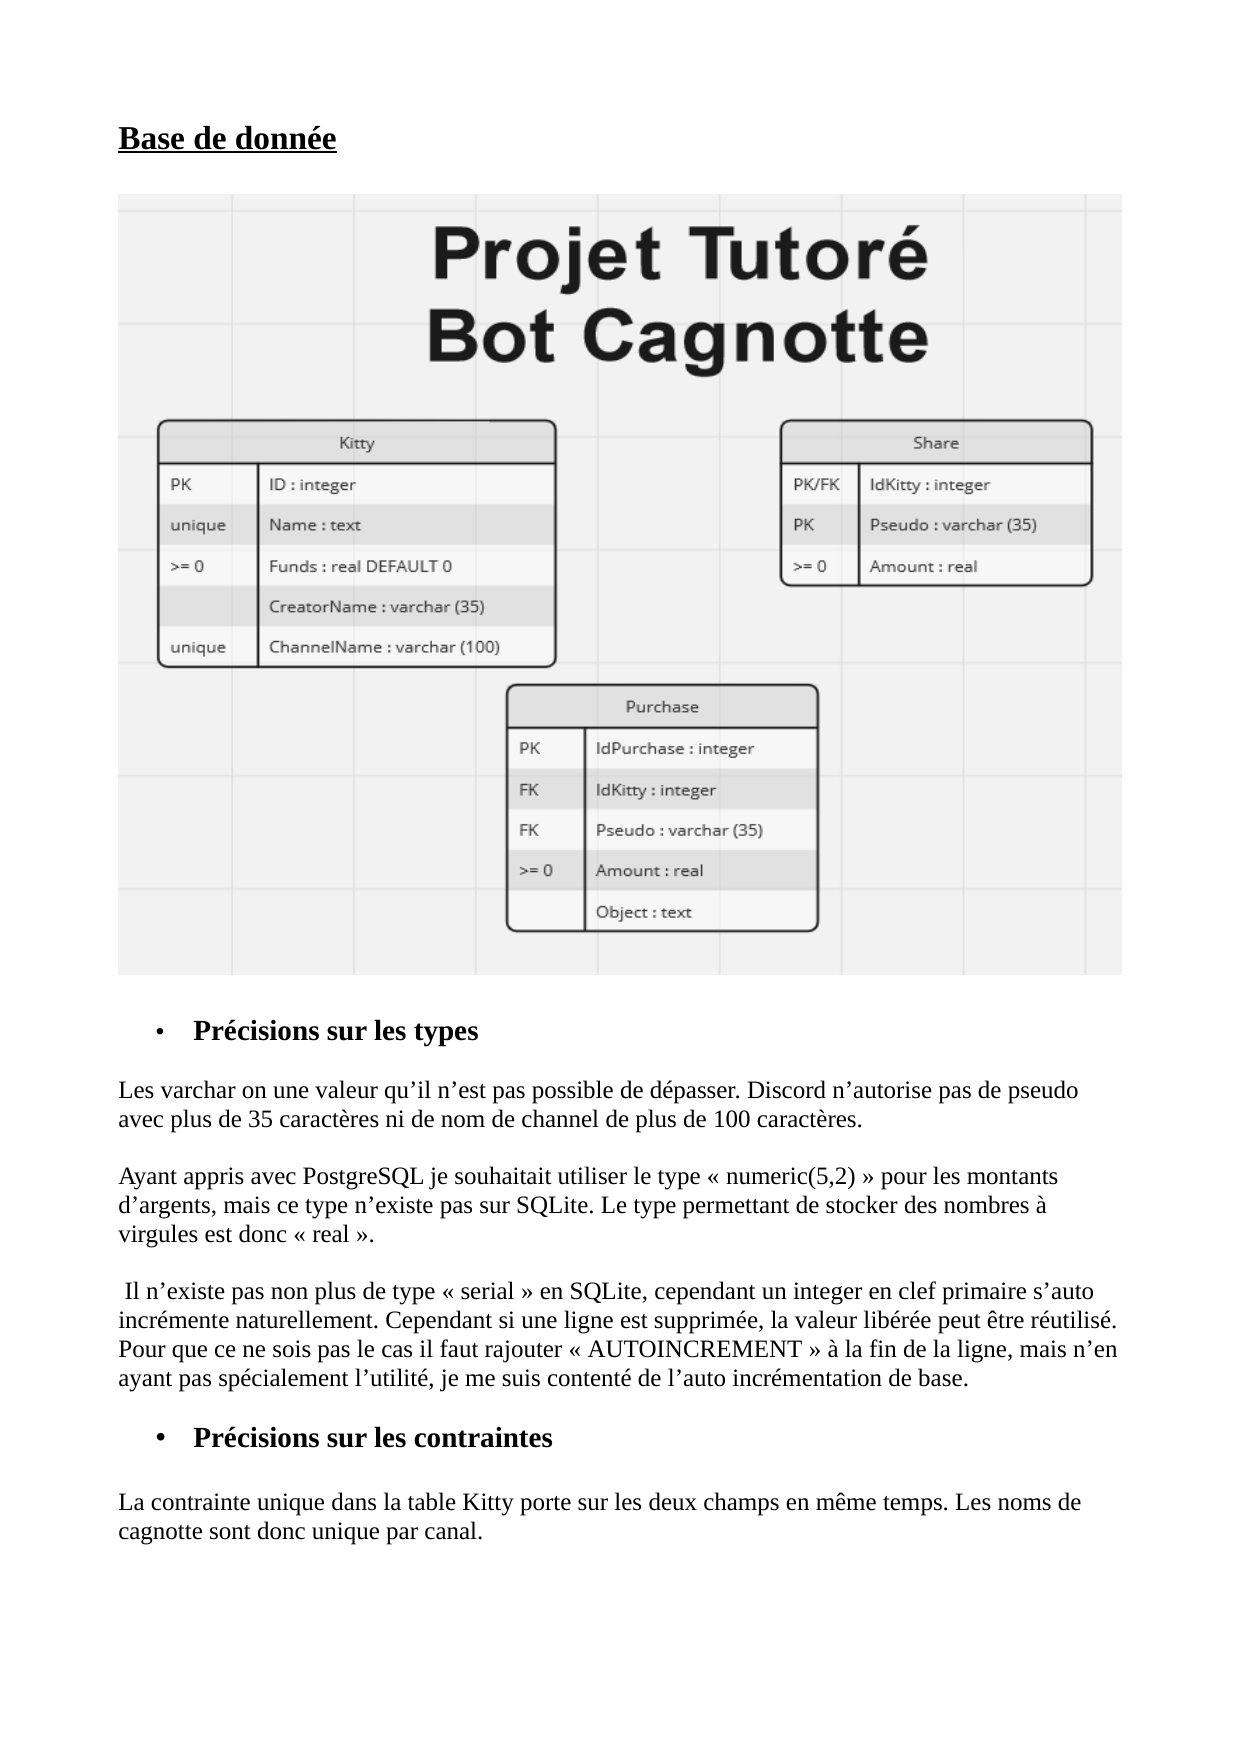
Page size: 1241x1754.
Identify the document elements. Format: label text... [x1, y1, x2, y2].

list Précisions sur les types [156, 1013, 1122, 1046]
text Base de donnée [118, 118, 1122, 156]
picture [118, 194, 1123, 975]
text La contrainte unique dans la table Kitty porte sur les deux champs en même temps. Les noms de cagnotte sont donc unique par canal. [118, 1487, 1122, 1545]
list Précisions sur les contraintes [156, 1420, 1122, 1487]
text Les varchar on une valeur qu’il n’est pas possible de dépasser. Discord n’autorise pas de pseudo avec plus de 35 caractères ni de nom de channel de plus de 100 caractères. Ayant appris avec PostgreSQL je souhaitait utiliser le type « numeric(5,2) » pour les montants d’argents, mais ce type n’existe pas sur SQLite. Le type permettant de stocker des nombres à virgules est donc « real ». Il n’existe pas non plus de type « serial » en SQLite, cependant un integer en clef primaire s’auto incrémente naturellement. Cependant si une ligne est supprimée, la valeur libérée peut être réutilisé. Pour que ce ne sois pas le cas il faut rajouter « AUTOINCREMENT » à la fin de la ligne, mais n’en ayant pas spécialement l’utilité, je me suis contenté de l’auto incrémentation de base. [118, 1075, 1122, 1391]
